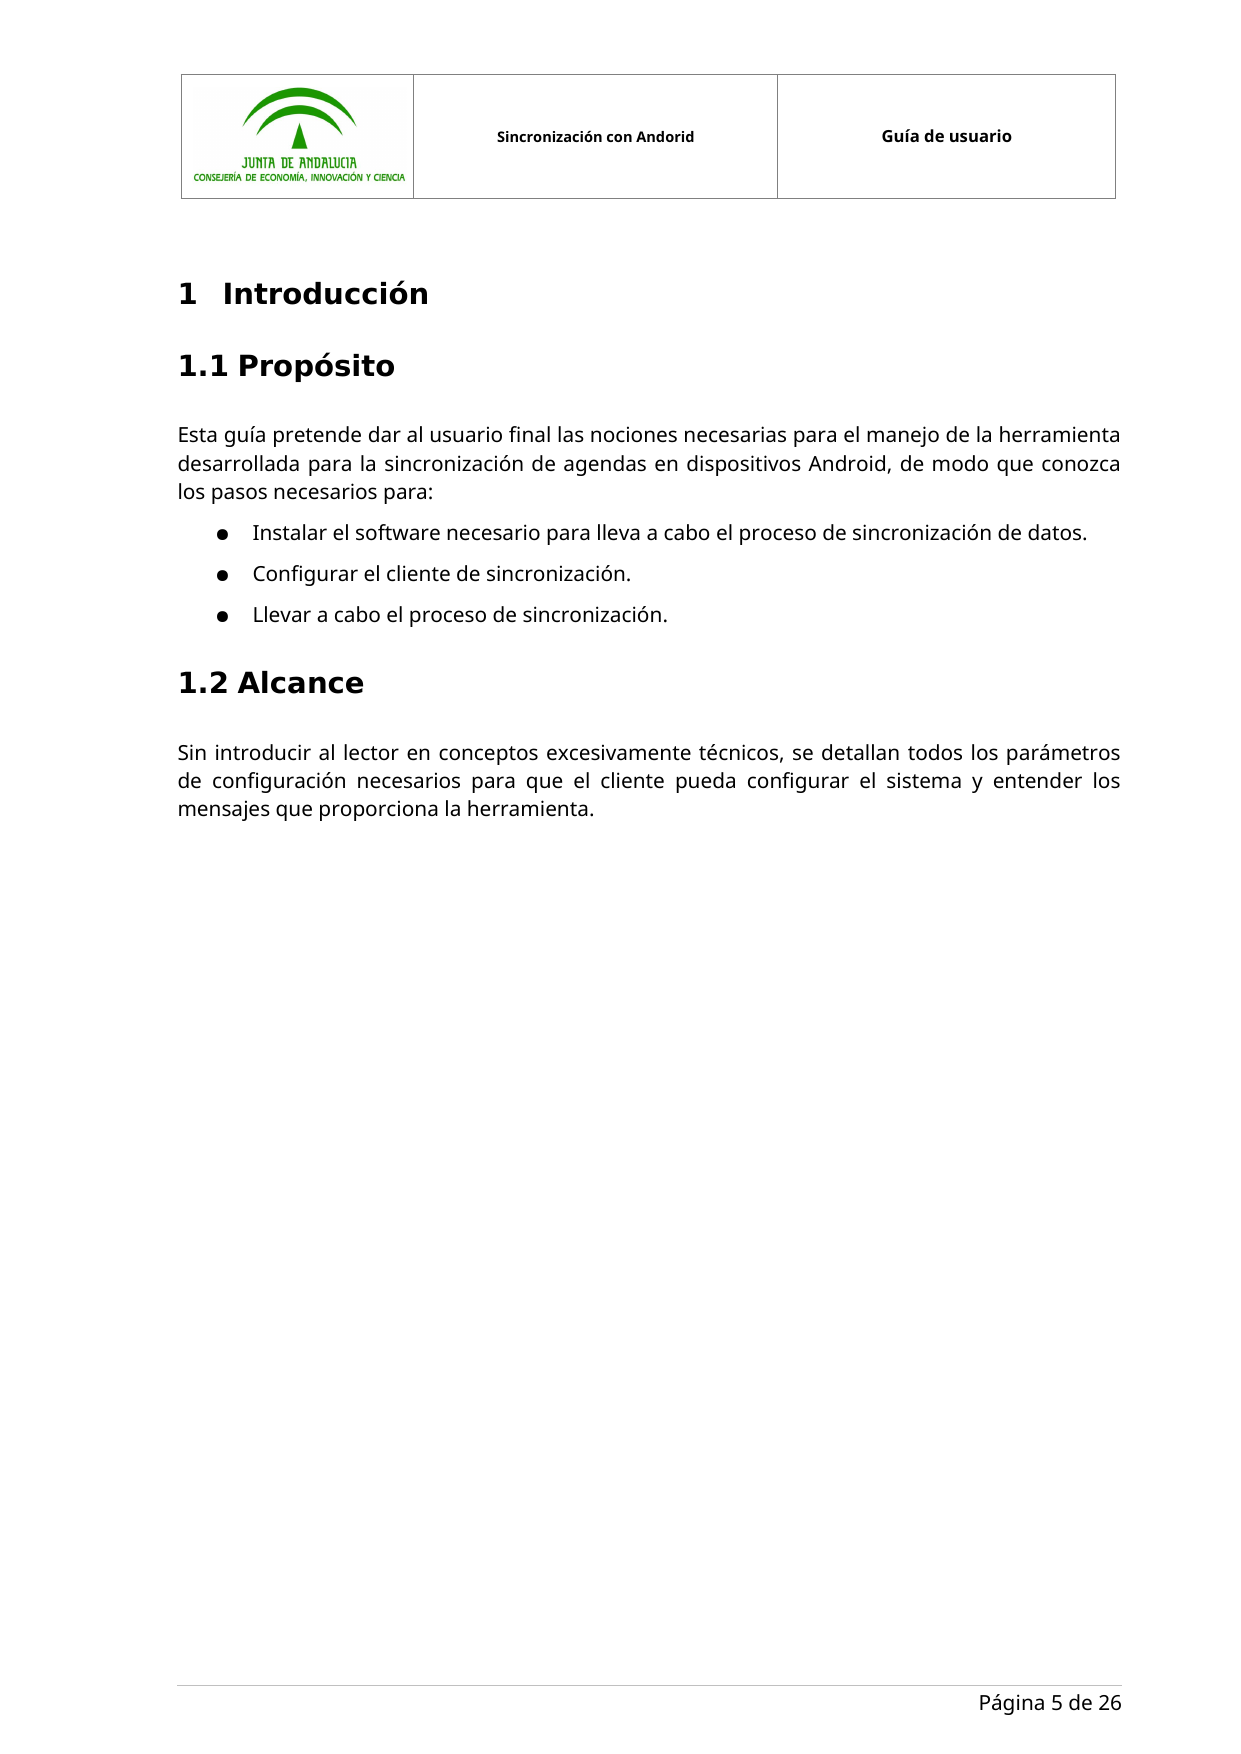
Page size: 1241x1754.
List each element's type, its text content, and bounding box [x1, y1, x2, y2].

text Sin introducir al lector en conceptos excesivamente técnicos, se detallan todos los parámetros de configuración necesarios para que el cliente pueda configurar el sistema y entender los mensajes que proporciona la herramienta. [177, 738, 1122, 823]
text Esta guía pretende dar al usuario final las nociones necesarias para el manejo de la herramienta desarrollada para la sincronización de agendas en dispositivos Android, de modo que conozca los pasos necesarios para: [177, 421, 1122, 506]
subtitle Alcance [177, 666, 1122, 700]
list Instalar el software necesario para lleva a cabo el proceso de sincronización de datos. [215, 518, 1122, 547]
list Configurar el cliente de sincronización. [215, 559, 1122, 588]
subtitle Propósito [177, 349, 1122, 383]
list Llevar a cabo el proceso de sincronización. [215, 600, 1122, 629]
picture [192, 87, 407, 186]
subtitle Introducción [177, 278, 1122, 312]
